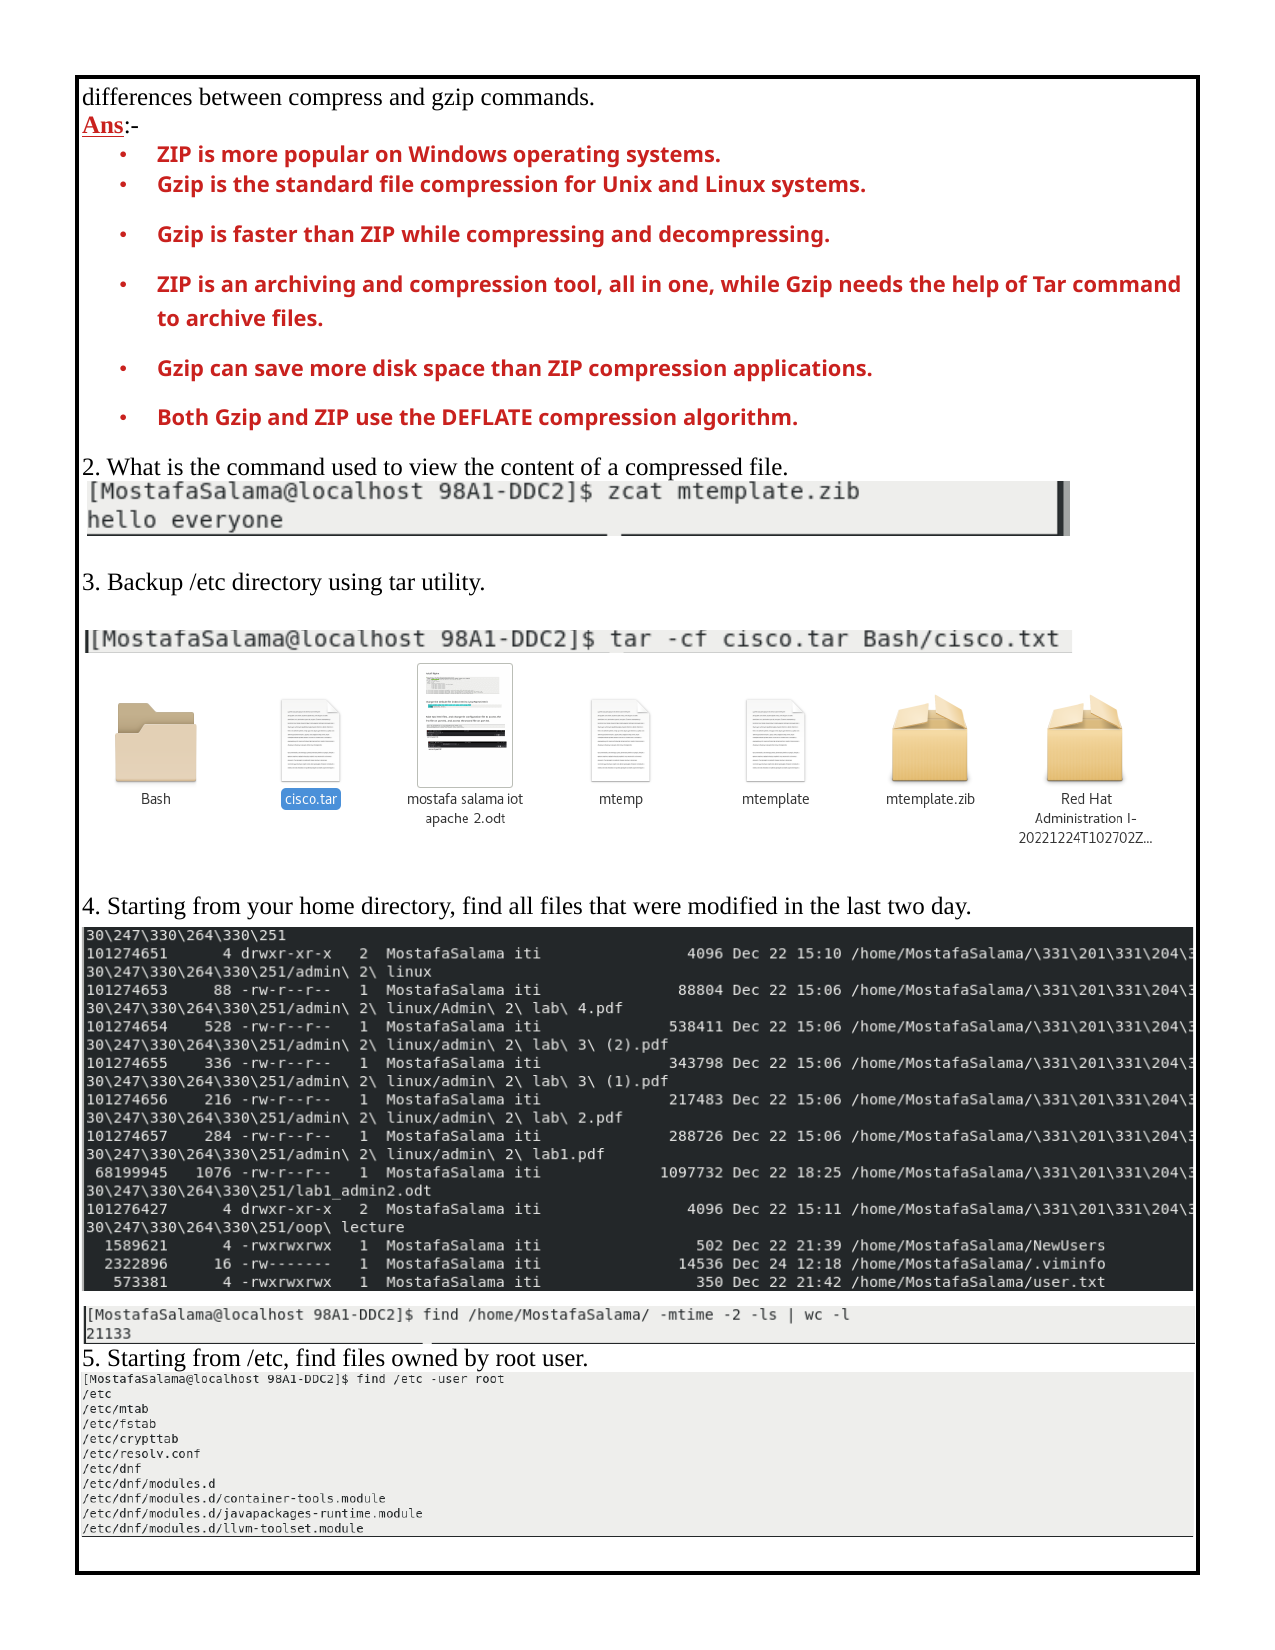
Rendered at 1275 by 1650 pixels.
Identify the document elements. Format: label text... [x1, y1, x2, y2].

picture [81, 927, 1194, 1291]
text differences between compress and gzip commands. [82, 82, 1193, 111]
list Gzip is faster than ZIP while compressing and decompressing. [119, 219, 1193, 249]
text 3. Backup /etc directory using tar utility. [82, 567, 1193, 596]
text [82, 920, 1193, 927]
list Both Gzip and ZIP use the DEFLATE compression algorithm. [119, 402, 1193, 432]
list ZIP is an archiving and compression tool, all in one, while Gzip needs the help of Tar command to archive files. [119, 269, 1193, 333]
text 5. Starting from /etc, find files owned by root user. [82, 1291, 1193, 1372]
list Gzip can save more disk space than ZIP compression applications. [119, 353, 1193, 382]
text 4. Starting from your home directory, find all files that were modified in the last two day. [82, 891, 1193, 920]
list Gzip is the standard file compression for Unix and Linux systems. [119, 169, 1193, 199]
picture [81, 1372, 1194, 1537]
picture [83, 1306, 1195, 1344]
picture [81, 630, 1194, 863]
picture [87, 481, 1070, 536]
text Ans:- [82, 111, 1193, 139]
list ZIP is more popular on Windows operating systems. [119, 139, 1193, 169]
text 2. What is the command used to view the content of a compressed file. [82, 452, 1193, 481]
